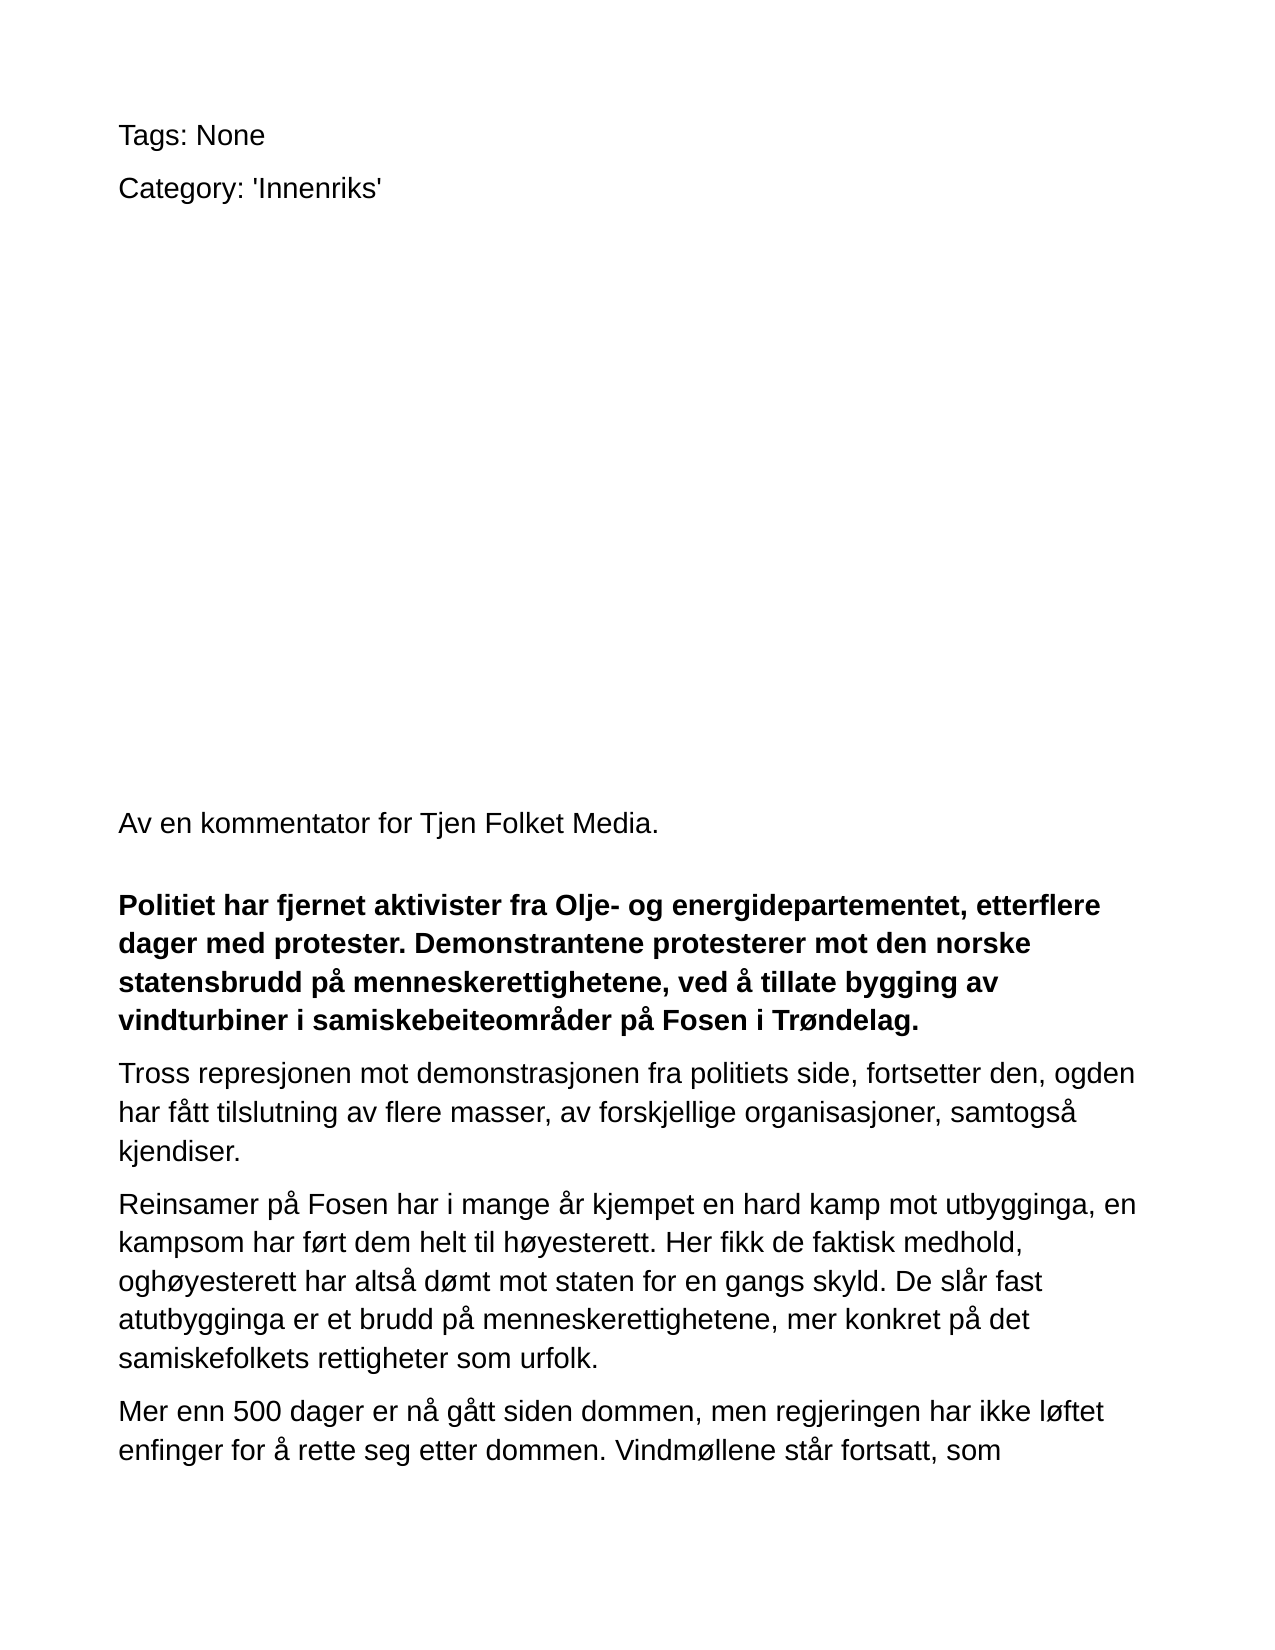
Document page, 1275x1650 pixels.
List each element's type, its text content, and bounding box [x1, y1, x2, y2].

text Category: 'Innenriks' [118, 171, 1157, 205]
text Politiet har fjernet aktivister fra Olje- og energidepartementet, etterflere dager med protester. Demonstrantene protesterer mot den norske statensbrudd på menneskerettighetene, ved å tillate bygging av vindturbiner i samiskebeiteområder på Fosen i Trøndelag. [118, 888, 1157, 1037]
text Reinsamer på Fosen har i mange år kjempet en hard kamp mot utbygginga, en kampsom har ført dem helt til høyesterett. Her fikk de faktisk medhold, oghøyesterett har altså dømt mot staten for en gangs skyld. De slår fast atutbygginga er et brudd på menneskerettighetene, mer konkret på det samiskefolkets rettigheter som urfolk. [118, 1187, 1157, 1374]
text Tross represjonen mot demonstrasjonen fra politiets side, fortsetter den, ogden har fått tilslutning av flere masser, av forskjellige organisasjoner, samtogså kjendiser. [118, 1057, 1157, 1167]
text Av en kommentator for Tjen Folket Media. [118, 806, 1157, 839]
text Tags: None [118, 118, 1157, 152]
text Mer enn 500 dager er nå gått siden dommen, men regjeringen har ikke løftet enfinger for å rette seg etter dommen. Vindmøllene står fortsatt, som [118, 1394, 1157, 1466]
